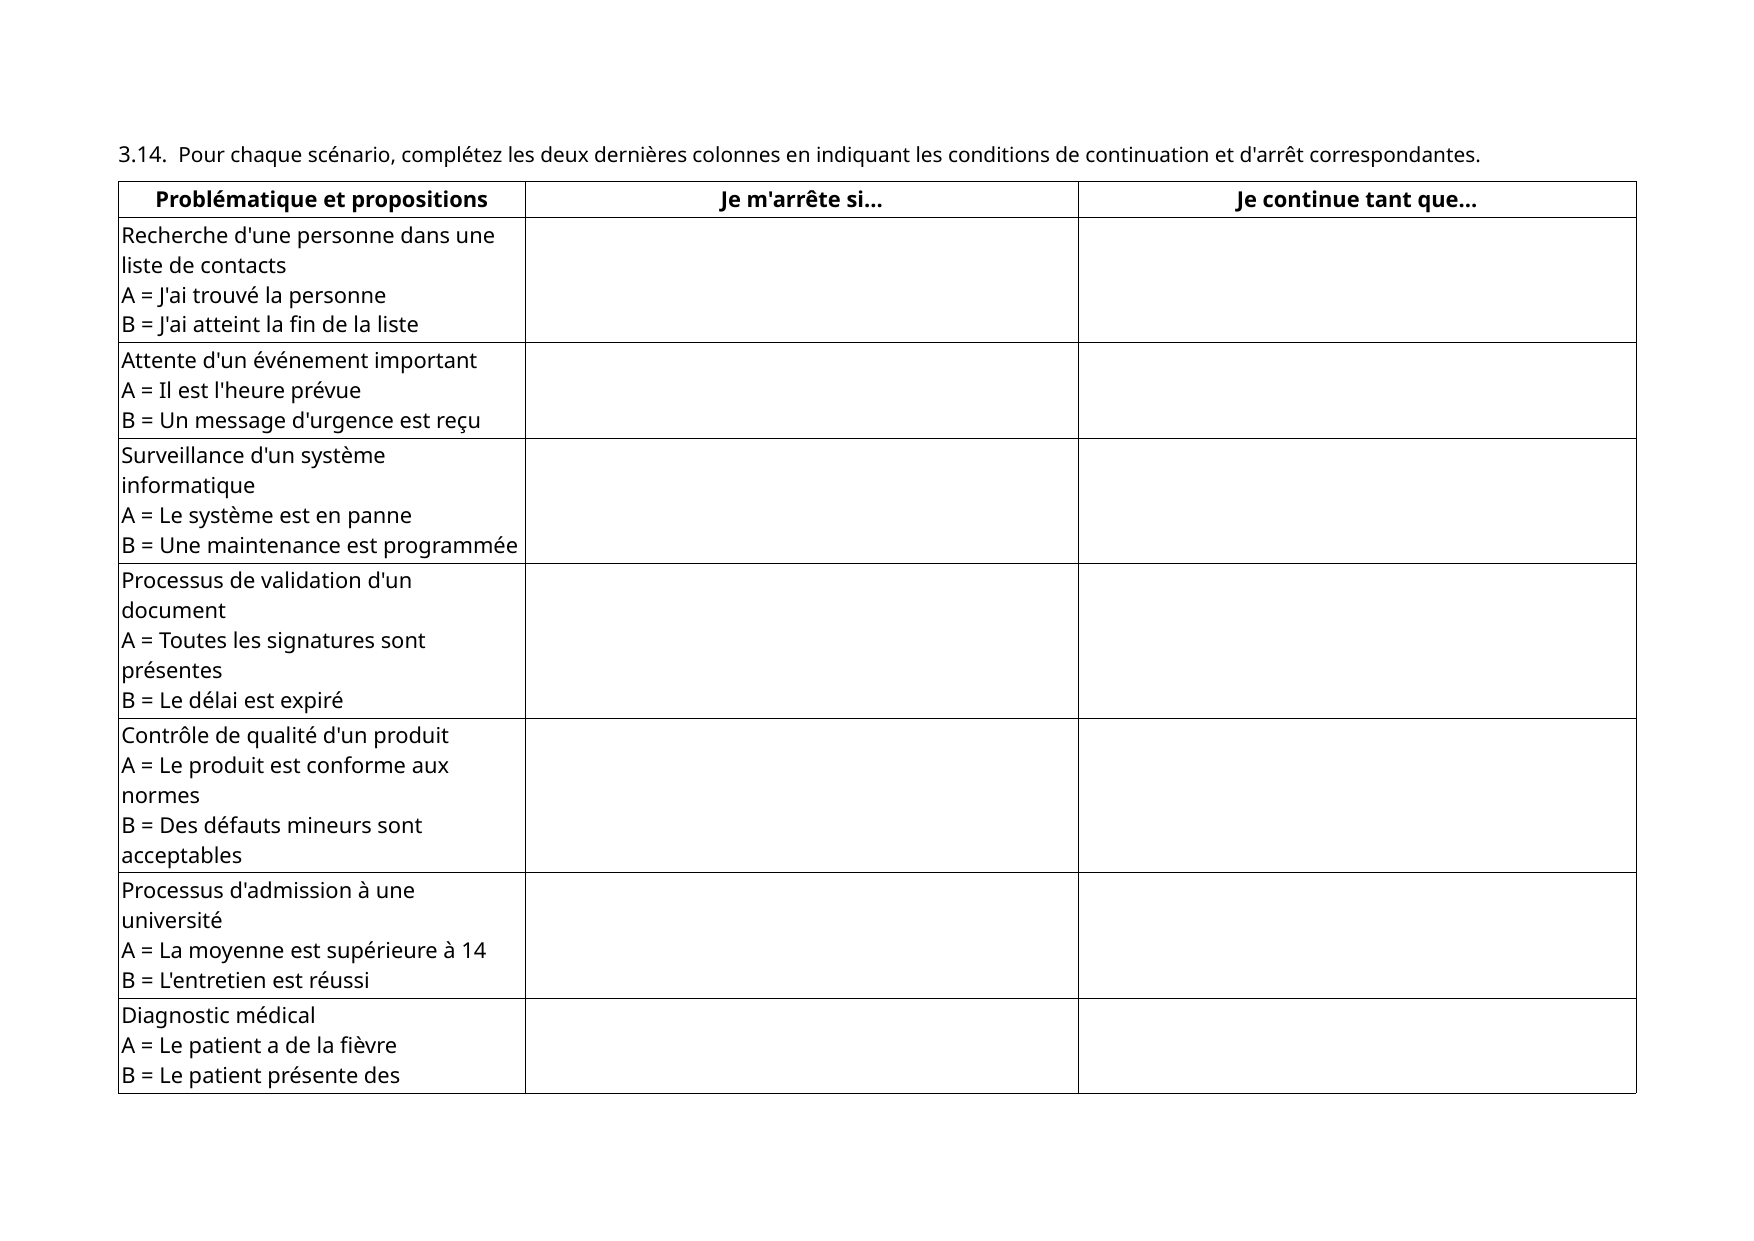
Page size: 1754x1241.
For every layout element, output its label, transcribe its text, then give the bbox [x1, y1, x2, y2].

table_cell Attente d'un événement important A = Il est l'heure prévue B = Un message d'urgence est reçu [119, 343, 525, 437]
table_header Problématique et propositions [119, 182, 525, 217]
table_cell Processus de validation d'un document A = Toutes les signatures sont présentes B = Le délai est expiré [119, 564, 525, 717]
table_cell [526, 999, 1078, 1093]
table_cell [1079, 873, 1636, 997]
table_cell Processus d'admission à une université A = La moyenne est supérieure à 14 B = L'entretien est réussi [119, 873, 525, 997]
table_cell Diagnostic médical A = Le patient a de la fièvre B = Le patient présente des [119, 999, 525, 1093]
table_cell [526, 873, 1078, 997]
table_cell [526, 719, 1078, 872]
table_cell [1079, 999, 1636, 1093]
table_cell [1079, 218, 1636, 342]
table_header Je continue tant que... [1079, 182, 1636, 217]
table_cell [1079, 719, 1636, 872]
table_cell Recherche d'une personne dans une liste de contacts A = J'ai trouvé la personne B = J'ai atteint la fin de la liste [119, 218, 525, 342]
table_cell [526, 564, 1078, 717]
table_header Je m'arrête si... [526, 182, 1078, 217]
table_cell [1079, 343, 1636, 437]
table_cell [1079, 564, 1636, 717]
table_cell [1079, 439, 1636, 562]
subtitle Pour chaque scénario, complétez les deux dernières colonnes en indiquant les conditions de continuation et d'arrêt correspondantes. [118, 139, 1636, 169]
table_cell [526, 343, 1078, 437]
table_cell Contrôle de qualité d'un produit A = Le produit est conforme aux normes B = Des défauts mineurs sont acceptables [119, 719, 525, 872]
table_cell Surveillance d'un système informatique A = Le système est en panne B = Une maintenance est programmée [119, 439, 525, 562]
table_cell [526, 218, 1078, 342]
table_cell [526, 439, 1078, 562]
